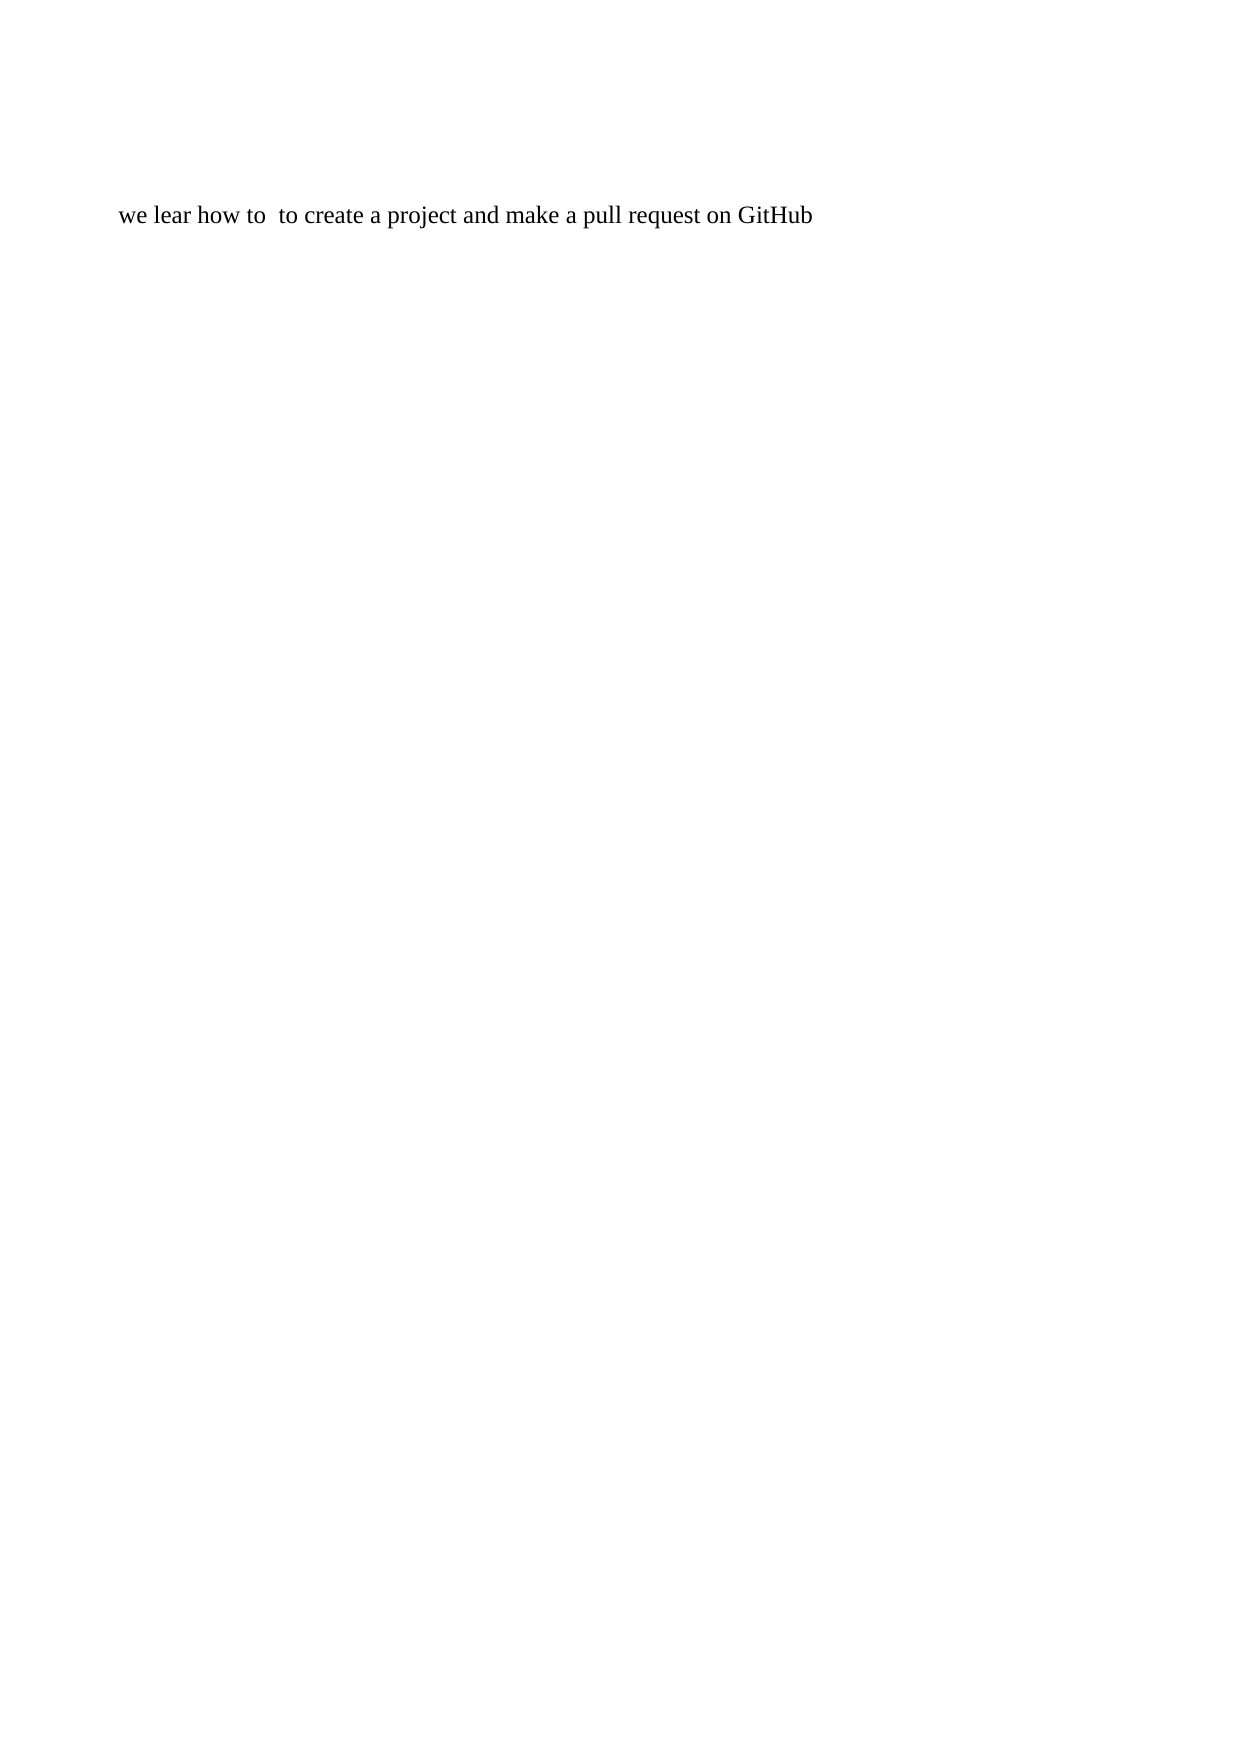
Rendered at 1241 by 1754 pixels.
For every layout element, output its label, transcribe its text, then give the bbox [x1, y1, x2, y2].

text we lear how to to create a project and make a pull request on GitHub [118, 200, 1122, 229]
